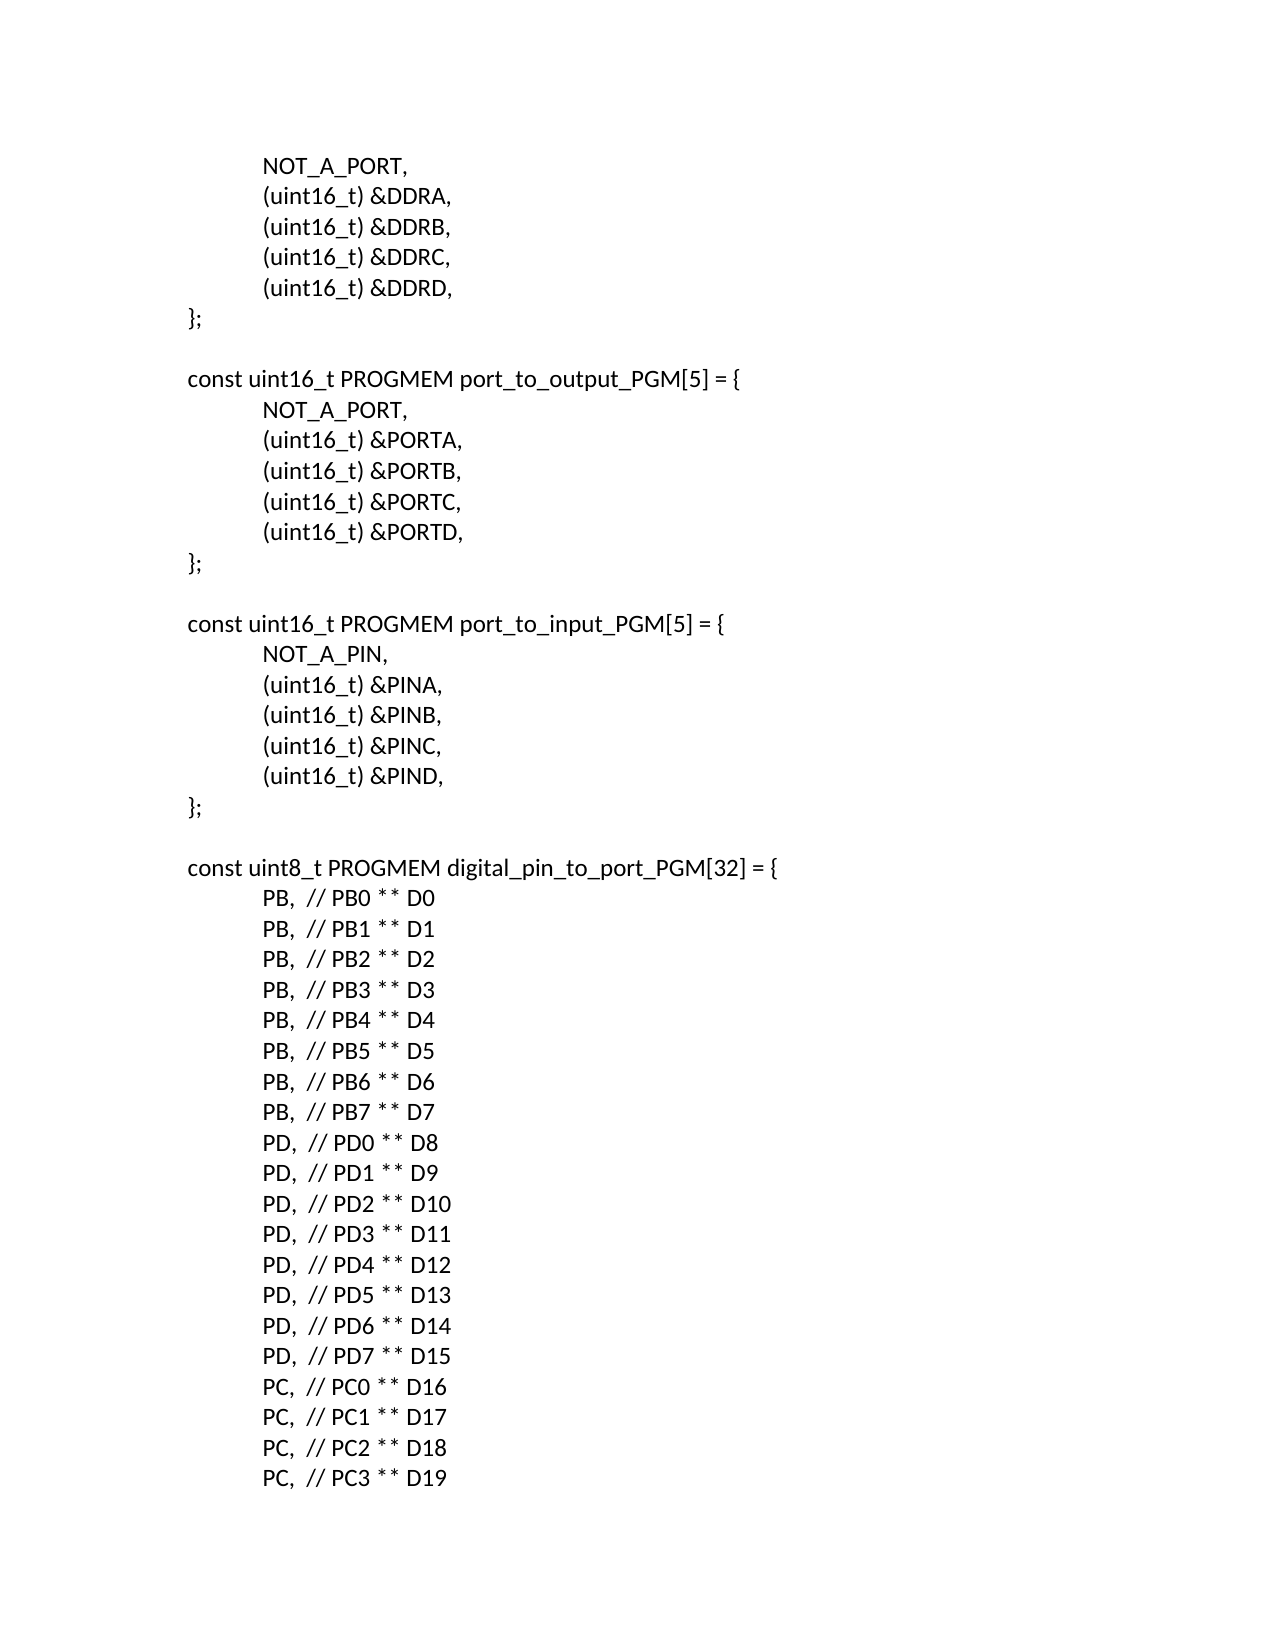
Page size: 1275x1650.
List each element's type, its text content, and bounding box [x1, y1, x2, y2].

text PD, // PD0 ** D8 [187, 1127, 1087, 1157]
text const uint16_t PROGMEM port_to_output_PGM[5] = { [187, 364, 1087, 394]
text PB, // PB1 ** D1 [187, 913, 1087, 943]
text const uint8_t PROGMEM digital_pin_to_port_PGM[32] = { [187, 852, 1087, 882]
text NOT_A_PORT, [187, 150, 1087, 181]
text const uint16_t PROGMEM port_to_input_PGM[5] = { [187, 608, 1087, 638]
text PB, // PB5 ** D5 [187, 1035, 1087, 1066]
text PD, // PD3 ** D11 [187, 1218, 1087, 1249]
text (uint16_t) &PORTB, [187, 455, 1087, 486]
text PC, // PC0 ** D16 [187, 1371, 1087, 1401]
text PB, // PB7 ** D7 [187, 1096, 1087, 1127]
text (uint16_t) &PORTA, [187, 425, 1087, 455]
text (uint16_t) &PORTC, [187, 486, 1087, 516]
text }; [187, 791, 1087, 821]
text PD, // PD5 ** D13 [187, 1279, 1087, 1310]
text PB, // PB4 ** D4 [187, 1004, 1087, 1035]
text (uint16_t) &DDRA, [187, 181, 1087, 211]
text (uint16_t) &PINB, [187, 699, 1087, 730]
text PD, // PD7 ** D15 [187, 1340, 1087, 1371]
text PB, // PB3 ** D3 [187, 974, 1087, 1004]
text PC, // PC2 ** D18 [187, 1432, 1087, 1462]
text (uint16_t) &DDRB, [187, 211, 1087, 242]
text (uint16_t) &DDRC, [187, 242, 1087, 272]
text (uint16_t) &PINC, [187, 730, 1087, 760]
text PD, // PD6 ** D14 [187, 1310, 1087, 1340]
text }; [187, 547, 1087, 577]
text (uint16_t) &PIND, [187, 760, 1087, 791]
text PD, // PD2 ** D10 [187, 1188, 1087, 1218]
text PB, // PB2 ** D2 [187, 943, 1087, 974]
text (uint16_t) &PINA, [187, 669, 1087, 699]
text PD, // PD1 ** D9 [187, 1157, 1087, 1188]
text }; [187, 303, 1087, 333]
text NOT_A_PIN, [187, 638, 1087, 669]
text (uint16_t) &DDRD, [187, 272, 1087, 303]
text PB, // PB6 ** D6 [187, 1066, 1087, 1096]
text NOT_A_PORT, [187, 394, 1087, 425]
text PD, // PD4 ** D12 [187, 1249, 1087, 1279]
text (uint16_t) &PORTD, [187, 516, 1087, 547]
text PB, // PB0 ** D0 [187, 882, 1087, 913]
text PC, // PC3 ** D19 [187, 1462, 1087, 1493]
text PC, // PC1 ** D17 [187, 1401, 1087, 1432]
